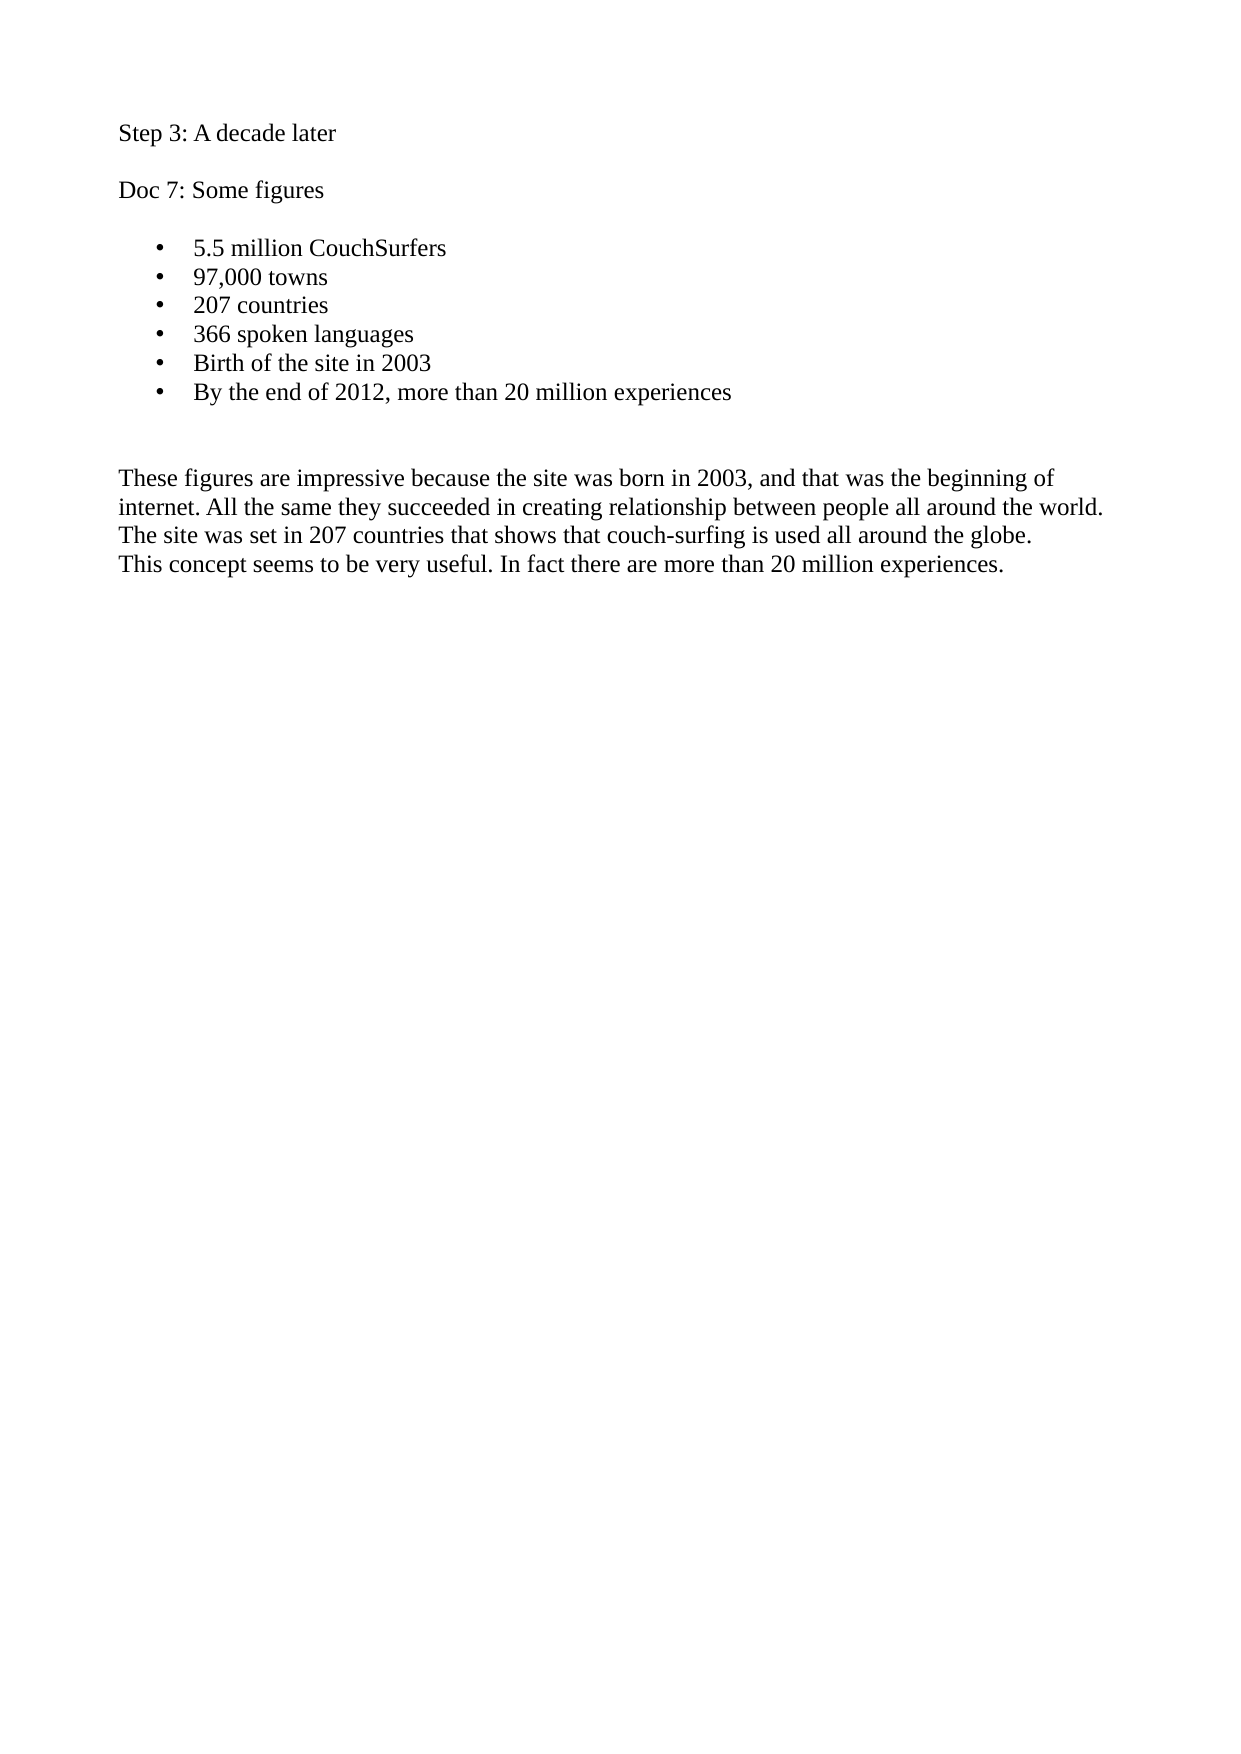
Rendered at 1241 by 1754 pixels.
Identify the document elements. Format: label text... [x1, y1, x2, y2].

text The site was set in 207 countries that shows that couch-surfing is used all around the globe. [118, 521, 1122, 549]
text These figures are impressive because the site was born in 2003, and that was the beginning of internet. All the same they succeeded in creating relationship between people all around the world. [118, 463, 1122, 521]
list 207 countries [156, 291, 1122, 319]
list By the end of 2012, more than 20 million experiences [156, 377, 1122, 406]
text Step 3: A decade later [118, 118, 1122, 147]
list Birth of the site in 2003 [156, 348, 1122, 377]
list 5.5 million CouchSurfers [156, 233, 1122, 262]
list 97,000 towns [156, 262, 1122, 291]
text Doc 7: Some figures [118, 176, 1122, 204]
text This concept seems to be very useful. In fact there are more than 20 million experiences. [118, 549, 1122, 578]
list 366 spoken languages [156, 319, 1122, 348]
